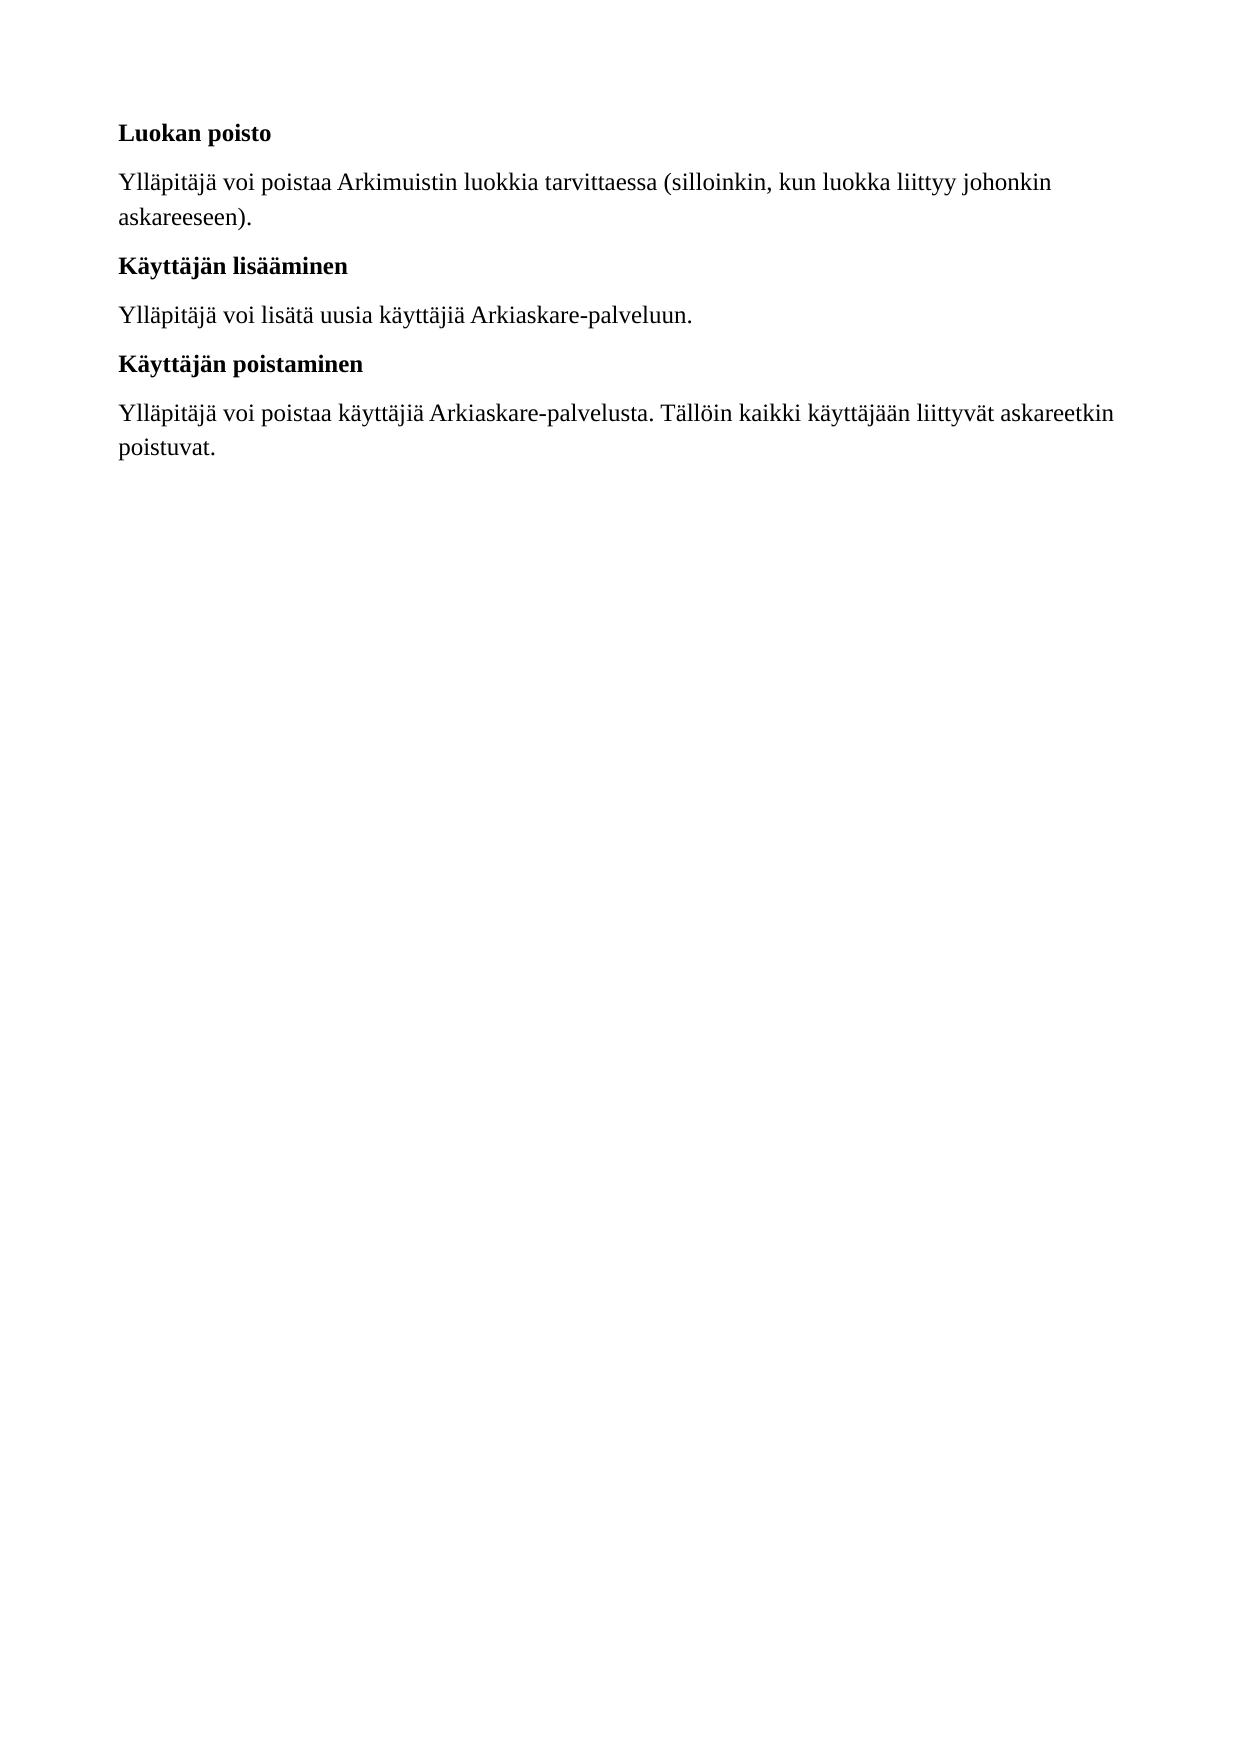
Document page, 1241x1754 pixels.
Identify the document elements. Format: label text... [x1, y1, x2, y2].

text Ylläpitäjä voi poistaa käyttäjiä Arkiaskare-palvelusta. Tällöin kaikki käyttäjään liittyvät askareetkin poistuvat. [118, 398, 1122, 461]
text Ylläpitäjä voi poistaa Arkimuistin luokkia tarvittaessa (silloinkin, kun luokka liittyy johonkin askareeseen). [118, 167, 1122, 230]
text Ylläpitäjä voi lisätä uusia käyttäjiä Arkiaskare-palveluun. [118, 300, 1122, 328]
text Luokan poisto [118, 118, 1122, 147]
text Käyttäjän lisääminen [118, 251, 1122, 279]
text Käyttäjän poistaminen [118, 349, 1122, 378]
